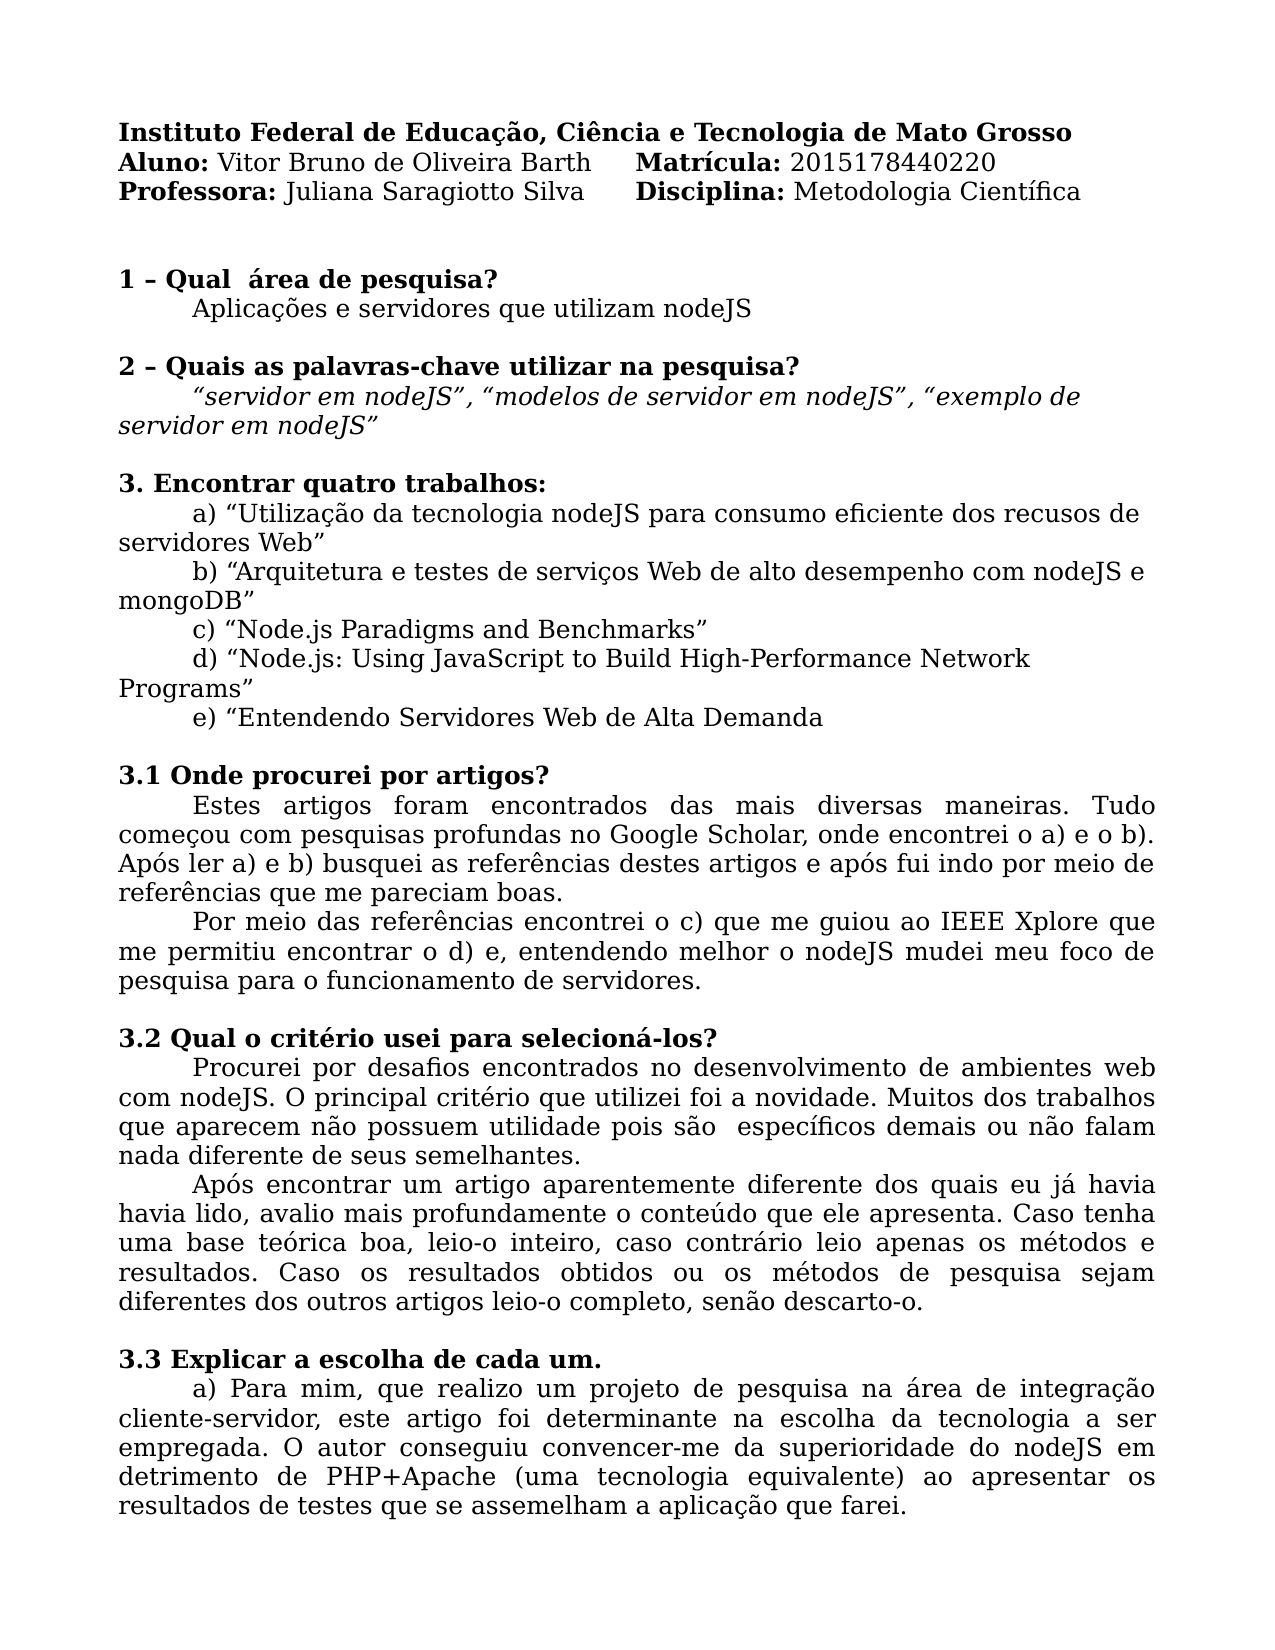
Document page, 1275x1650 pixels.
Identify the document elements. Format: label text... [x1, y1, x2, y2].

text 3.2 Qual o critério usei para selecioná-los? [118, 1024, 1157, 1053]
text d) “Node.js: Using JavaScript to Build High-Performance Network Programs” [118, 644, 1157, 703]
text a) “Utilização da tecnologia nodeJS para consumo eficiente dos recusos de servidores Web” [118, 498, 1157, 557]
text Por meio das referências encontrei o c) que me guiou ao IEEE Xplore que me permitiu encontrar o d) e, entendendo melhor o nodeJS mudei meu foco de pesquisa para o funcionamento de servidores. [118, 907, 1157, 995]
text c) “Node.js Paradigms and Benchmarks” [118, 615, 1157, 644]
text Aluno: Vitor Bruno de Oliveira Barth Matrícula: 2015178440220 [118, 147, 1157, 177]
text Após encontrar um artigo aparentemente diferente dos quais eu já havia havia lido, avalio mais profundamente o conteúdo que ele apresenta. Caso tenha uma base teórica boa, leio-o inteiro, caso contrário leio apenas os métodos e resultados. Caso os resultados obtidos ou os métodos de pesquisa sejam diferentes dos outros artigos leio-o completo, senão descarto-o. [118, 1170, 1157, 1316]
text Estes artigos foram encontrados das mais diversas maneiras. Tudo começou com pesquisas profundas no Google Scholar, onde encontrei o a) e o b). Após ler a) e b) busquei as referências destes artigos e após fui indo por meio de referências que me pareciam boas. [118, 791, 1157, 907]
text a) Para mim, que realizo um projeto de pesquisa na área de integração cliente-servidor, este artigo foi determinante na escolha da tecnologia a ser empregada. O autor conseguiu convencer-me da superioridade do nodeJS em detrimento de PHP+Apache (uma tecnologia equivalente) ao apresentar os resultados de testes que se assemelham a aplicação que farei. [118, 1374, 1157, 1520]
text b) “Arquitetura e testes de serviços Web de alto desempenho com nodeJS e mongoDB” [118, 557, 1157, 615]
text “servidor em nodeJS”, “modelos de servidor em nodeJS”, “exemplo de servidor em nodeJS” [118, 382, 1157, 440]
text 1 – Qual área de pesquisa? [118, 264, 1157, 294]
text Instituto Federal de Educação, Ciência e Tecnologia de Mato Grosso [118, 118, 1157, 147]
text Professora: Juliana Saragiotto Silva Disciplina: Metodologia Científica [118, 177, 1157, 206]
text 3.1 Onde procurei por artigos? [118, 761, 1157, 791]
text 3.3 Explicar a escolha de cada um. [118, 1345, 1157, 1374]
text e) “Entendendo Servidores Web de Alta Demanda [118, 703, 1157, 732]
text 3. Encontrar quatro trabalhos: [118, 469, 1157, 498]
text Aplicações e servidores que utilizam nodeJS 2 – Quais as palavras-chave utilizar na pesquisa? [118, 294, 1157, 382]
text Procurei por desafios encontrados no desenvolvimento de ambientes web com nodeJS. O principal critério que utilizei foi a novidade. Muitos dos trabalhos que aparecem não possuem utilidade pois são específicos demais ou não falam nada diferente de seus semelhantes. [118, 1053, 1157, 1170]
